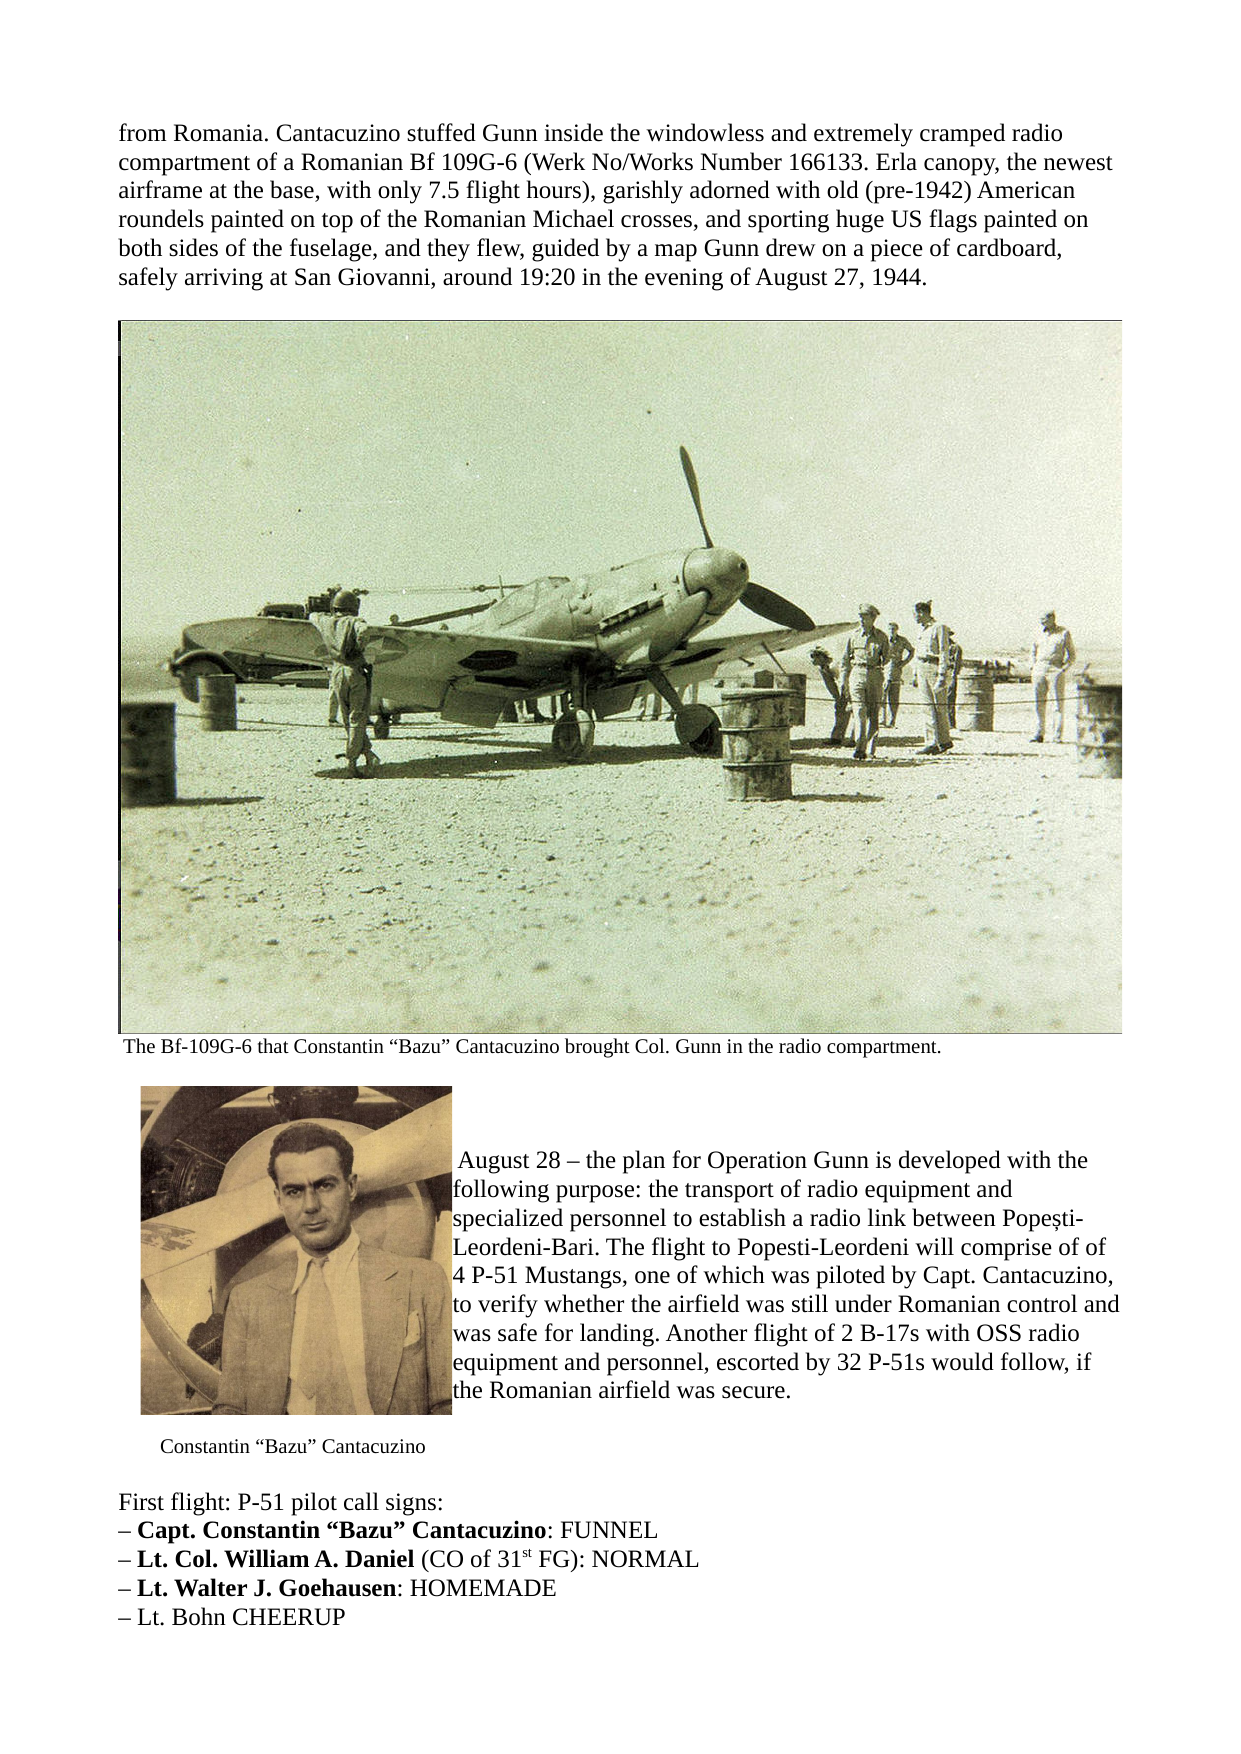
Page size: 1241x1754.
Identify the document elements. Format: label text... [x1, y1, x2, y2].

text The Bf-109G-6 that Constantin “Bazu” Cantacuzino brought Col. Gunn in the radio compartment. [118, 1034, 1122, 1058]
picture [140, 1086, 453, 1415]
text First flight: P-51 pilot call signs: [118, 1487, 1122, 1515]
text – Lt. Col. William A. Daniel (CO of 31st FG): NORMAL [118, 1544, 1122, 1573]
text – Lt. Walter J. Goehausen: HOMEMADE [118, 1573, 1122, 1602]
text from Romania. Cantacuzino stuffed Gunn inside the windowless and extremely cramped radio compartment of a Romanian Bf 109G-6 (Werk No/Works Number 166133. Erla canopy, the newest airframe at the base, with only 7.5 flight hours), garishly adorned with old (pre-1942) American roundels painted on top of the Romanian Michael crosses, and sporting huge US flags painted on both sides of the fuselage, and they flew, guided by a map Gunn drew on a piece of cardboard, safely arriving at San Giovanni, around 19:20 in the evening of August 27, 1944. [118, 118, 1122, 291]
text – Lt. Bohn CHEERUP [118, 1602, 1122, 1630]
picture [118, 320, 1123, 1034]
text – Capt. Constantin “Bazu” Cantacuzino: FUNNEL [118, 1515, 1122, 1544]
text Constantin “Bazu” Cantacuzino [118, 1434, 1122, 1458]
text August 28 – the plan for Operation Gunn is developed with the following purpose: the transport of radio equipment and specialized personnel to establish a radio link between Popești- Leordeni-Bari. The flight to Popesti-Leordeni will comprise of of 4 P-51 Mustangs, one of which was piloted by Capt. Cantacuzino, to verify whether the airfield was still under Romanian control and was safe for landing. Another flight of 2 B-17s with OSS radio equipment and personnel, escorted by 32 P-51s would follow, if the Romanian airfield was secure. [453, 1146, 1122, 1404]
